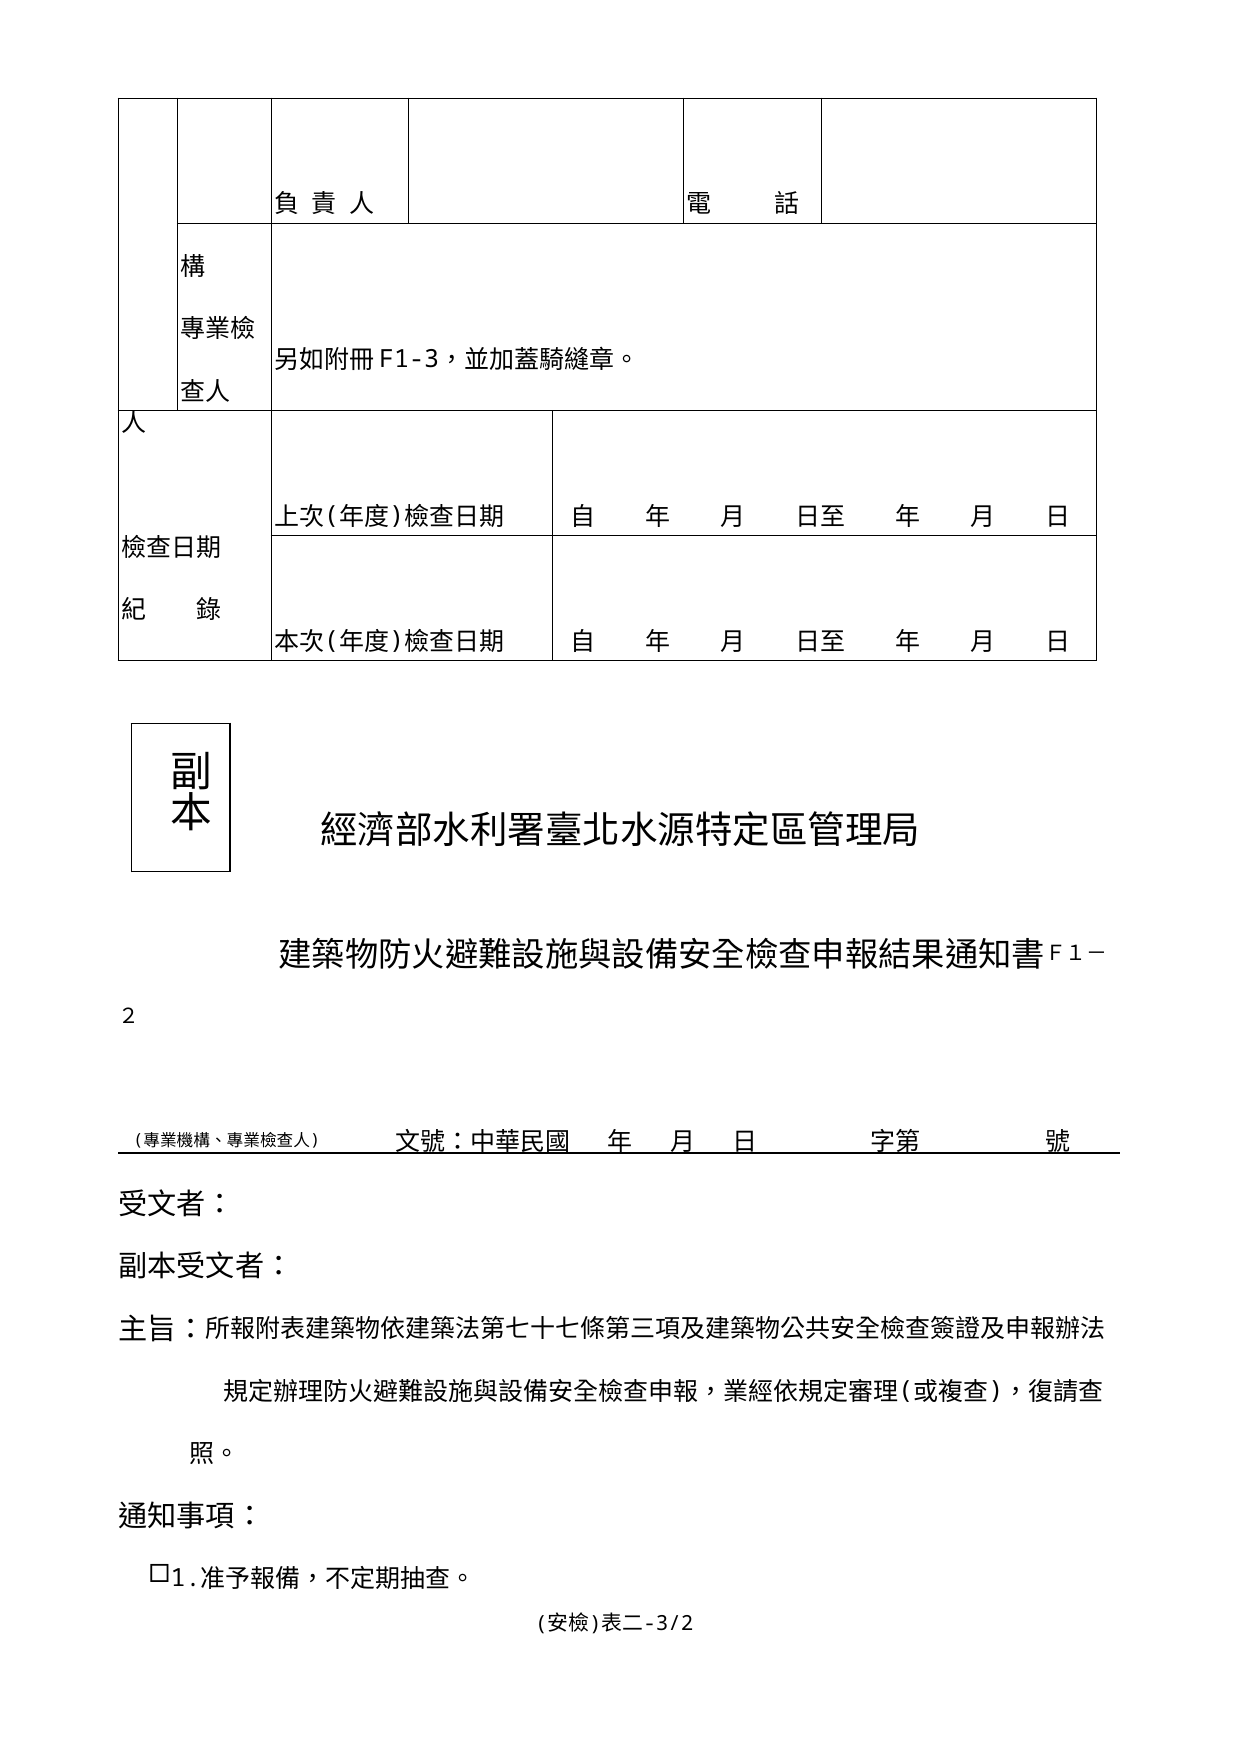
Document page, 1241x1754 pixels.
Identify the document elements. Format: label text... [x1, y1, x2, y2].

table_cell 檢 查 人 [119, 99, 177, 410]
text 副本 [161, 739, 222, 856]
text 副本受文者： [118, 1222, 1122, 1285]
text 建築物防火避難設施與設備安全檢查申報結果通知書Ｆ１－２ [118, 910, 1122, 1035]
table_cell [409, 99, 683, 222]
table_cell 自 年 月 日至 年 月 日 [553, 536, 1096, 660]
text 主旨：所報附表建築物依建築法第七十七條第三項及建築物公共安全檢查簽證及申報辦法 [118, 1285, 1122, 1347]
table_cell 電 話 [684, 99, 821, 222]
text 1.准予報備，不定期抽查。 [118, 1535, 1122, 1597]
text 通知事項： [118, 1472, 1122, 1535]
table_cell 專業檢 查人 [178, 224, 271, 410]
text 受文者： [118, 1160, 1122, 1222]
table_cell 檢查日期 紀 錄 [119, 411, 271, 660]
text 規定辦理防火避難設施與設備安全檢查申報，業經依規定審理(或複查)，復請查照。 [118, 1347, 1122, 1472]
table_cell 另如附冊F1-3，並加蓋騎縫章。 [272, 224, 1096, 410]
table_cell 專 業 機 構 [178, 99, 271, 222]
text [118, 785, 131, 847]
text (專業機構、專業檢查人) 文號：中華民國 年 月 日 字第 號 [118, 1097, 1122, 1160]
table_cell 負 責 人 [272, 99, 408, 222]
text 經濟部水利署臺北水源特定區管理局 [231, 785, 1122, 847]
table_cell 上次(年度)檢查日期 [272, 411, 552, 535]
table_cell [822, 99, 1096, 222]
table_cell 自 年 月 日至 年 月 日 [553, 411, 1096, 535]
table_cell 本次(年度)檢查日期 [272, 536, 552, 660]
